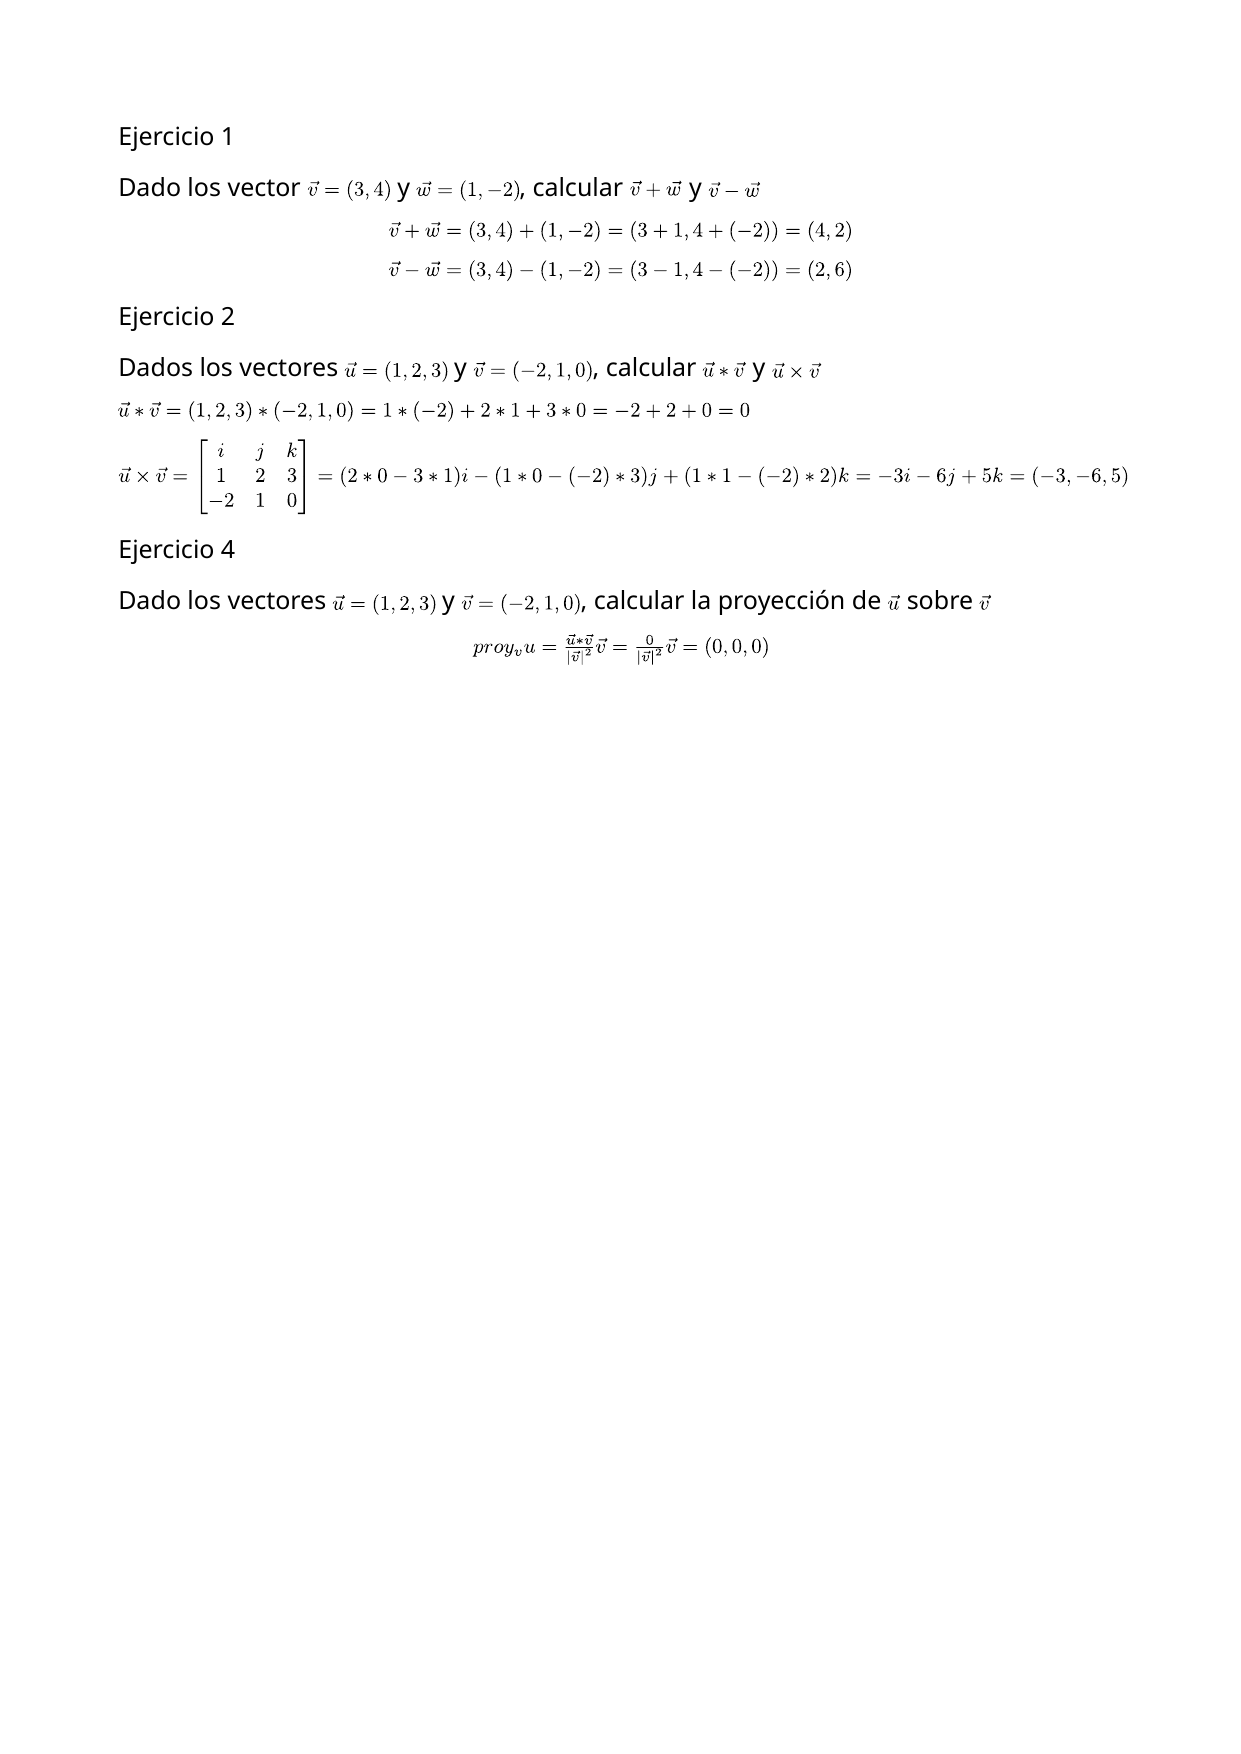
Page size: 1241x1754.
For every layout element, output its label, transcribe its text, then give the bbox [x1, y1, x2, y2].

text Dado los vector y , calcular y [118, 169, 1122, 203]
text Ejercicio 4 [118, 532, 1122, 566]
text Dado los vectores y , calcular la proyección de sobre [118, 583, 1122, 617]
text Ejercicio 1 [118, 118, 1122, 152]
text Ejercicio 2 [118, 299, 1122, 333]
text Dados los vectores y , calcular y [118, 350, 1122, 384]
